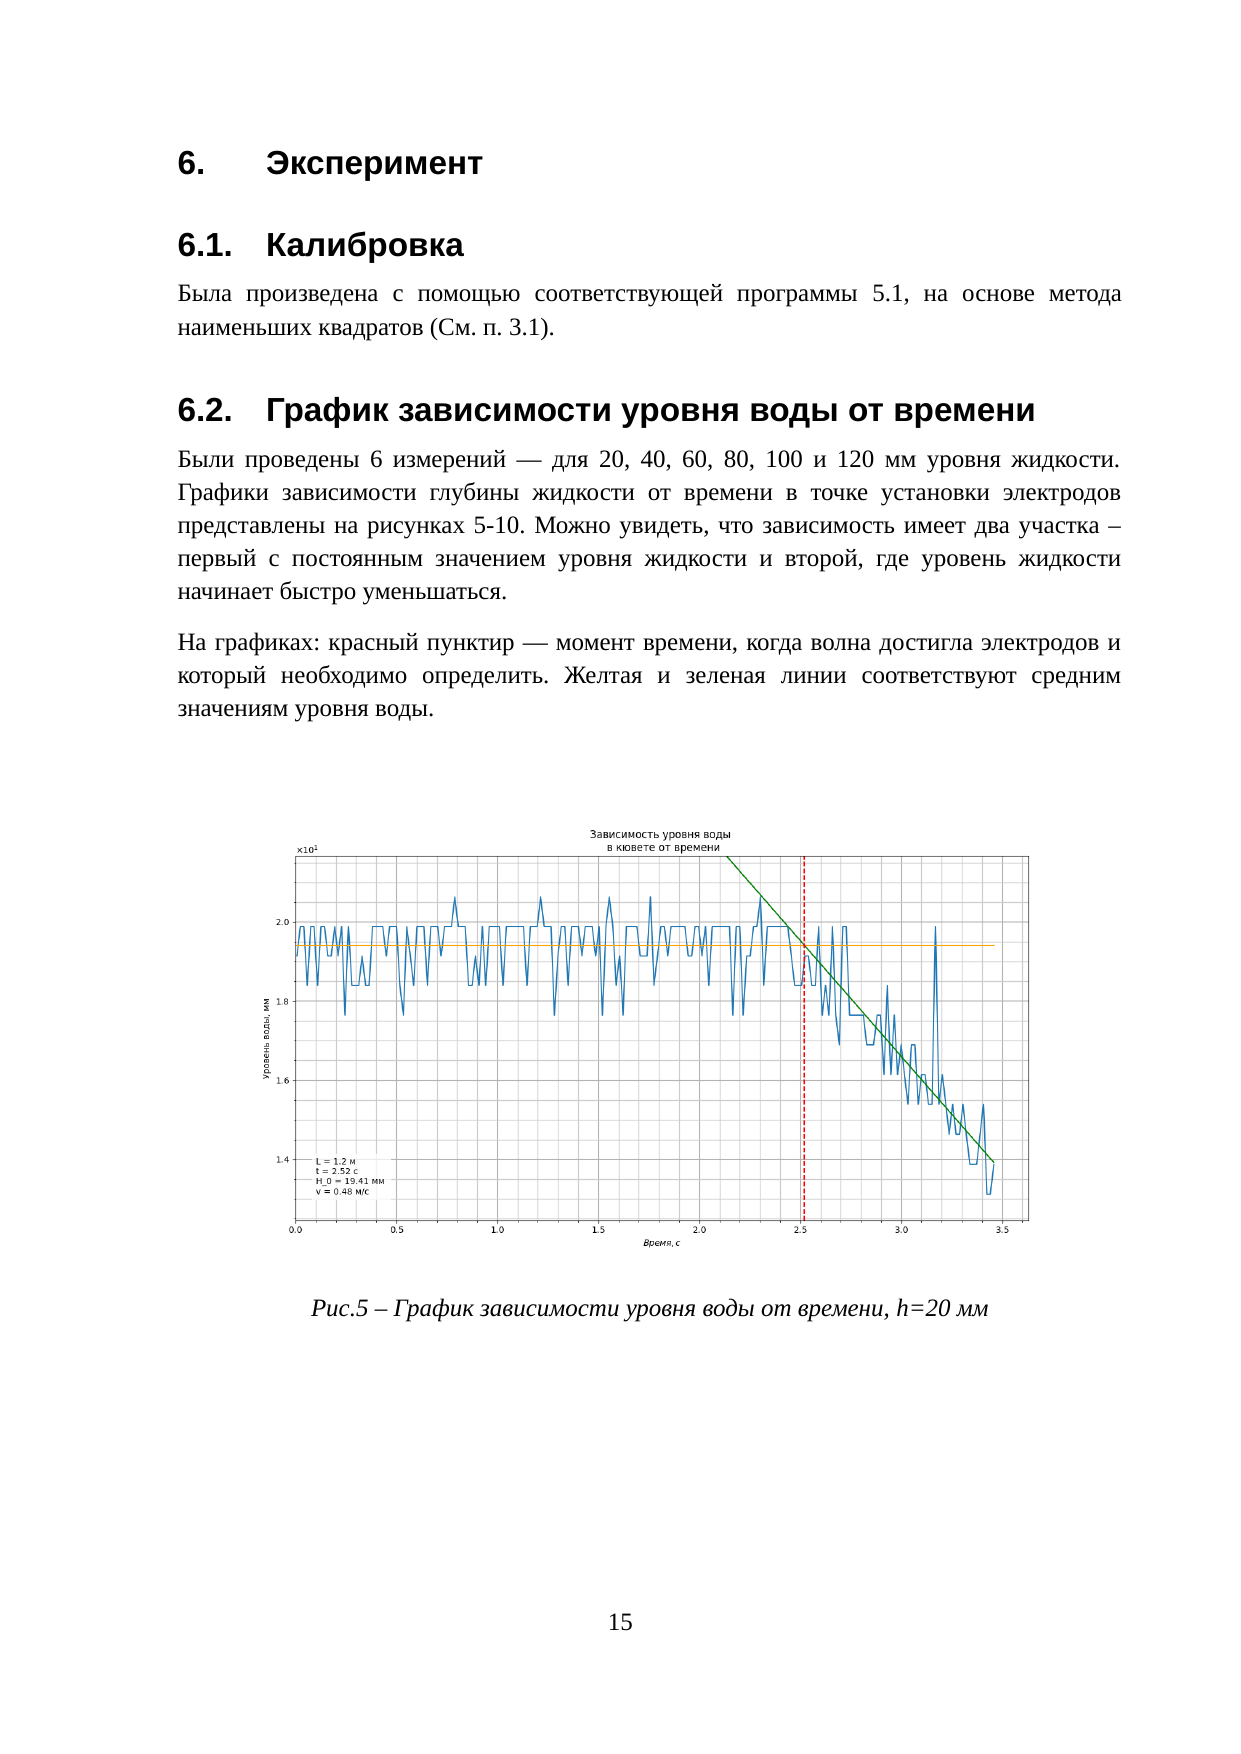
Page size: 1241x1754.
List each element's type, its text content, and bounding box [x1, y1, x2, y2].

text Была произведена с помощью соответствующей программы 5.1, на основе метода наименьших квадратов (См. п. 3.1). [177, 278, 1122, 340]
subtitle Калибровка [177, 225, 1093, 263]
picture [177, 799, 1123, 1272]
text Рис.5 – График зависимости уровня воды от времени, h=20 мм [177, 1293, 1122, 1322]
subtitle Эксперимент [177, 143, 1093, 182]
text Были проведены 6 измерений — для 20, 40, 60, 80, 100 и 120 мм уровня жидкости. Графики зависимости глубины жидкости от времени в точке установки электродов представлены на рисунках 5-10. Можно увидеть, что зависимость имеет два участка – первый с постоянным значением уровня жидкости и второй, где уровень жидкости начинает быстро уменьшаться. [177, 444, 1122, 605]
text На графиках: красный пунктир — момент времени, когда волна достигла электродов и который необходимо определить. Желтая и зеленая линии соответствуют средним значениям уровня воды. [177, 627, 1122, 721]
subtitle График зависимости уровня воды от времени [177, 390, 1093, 428]
